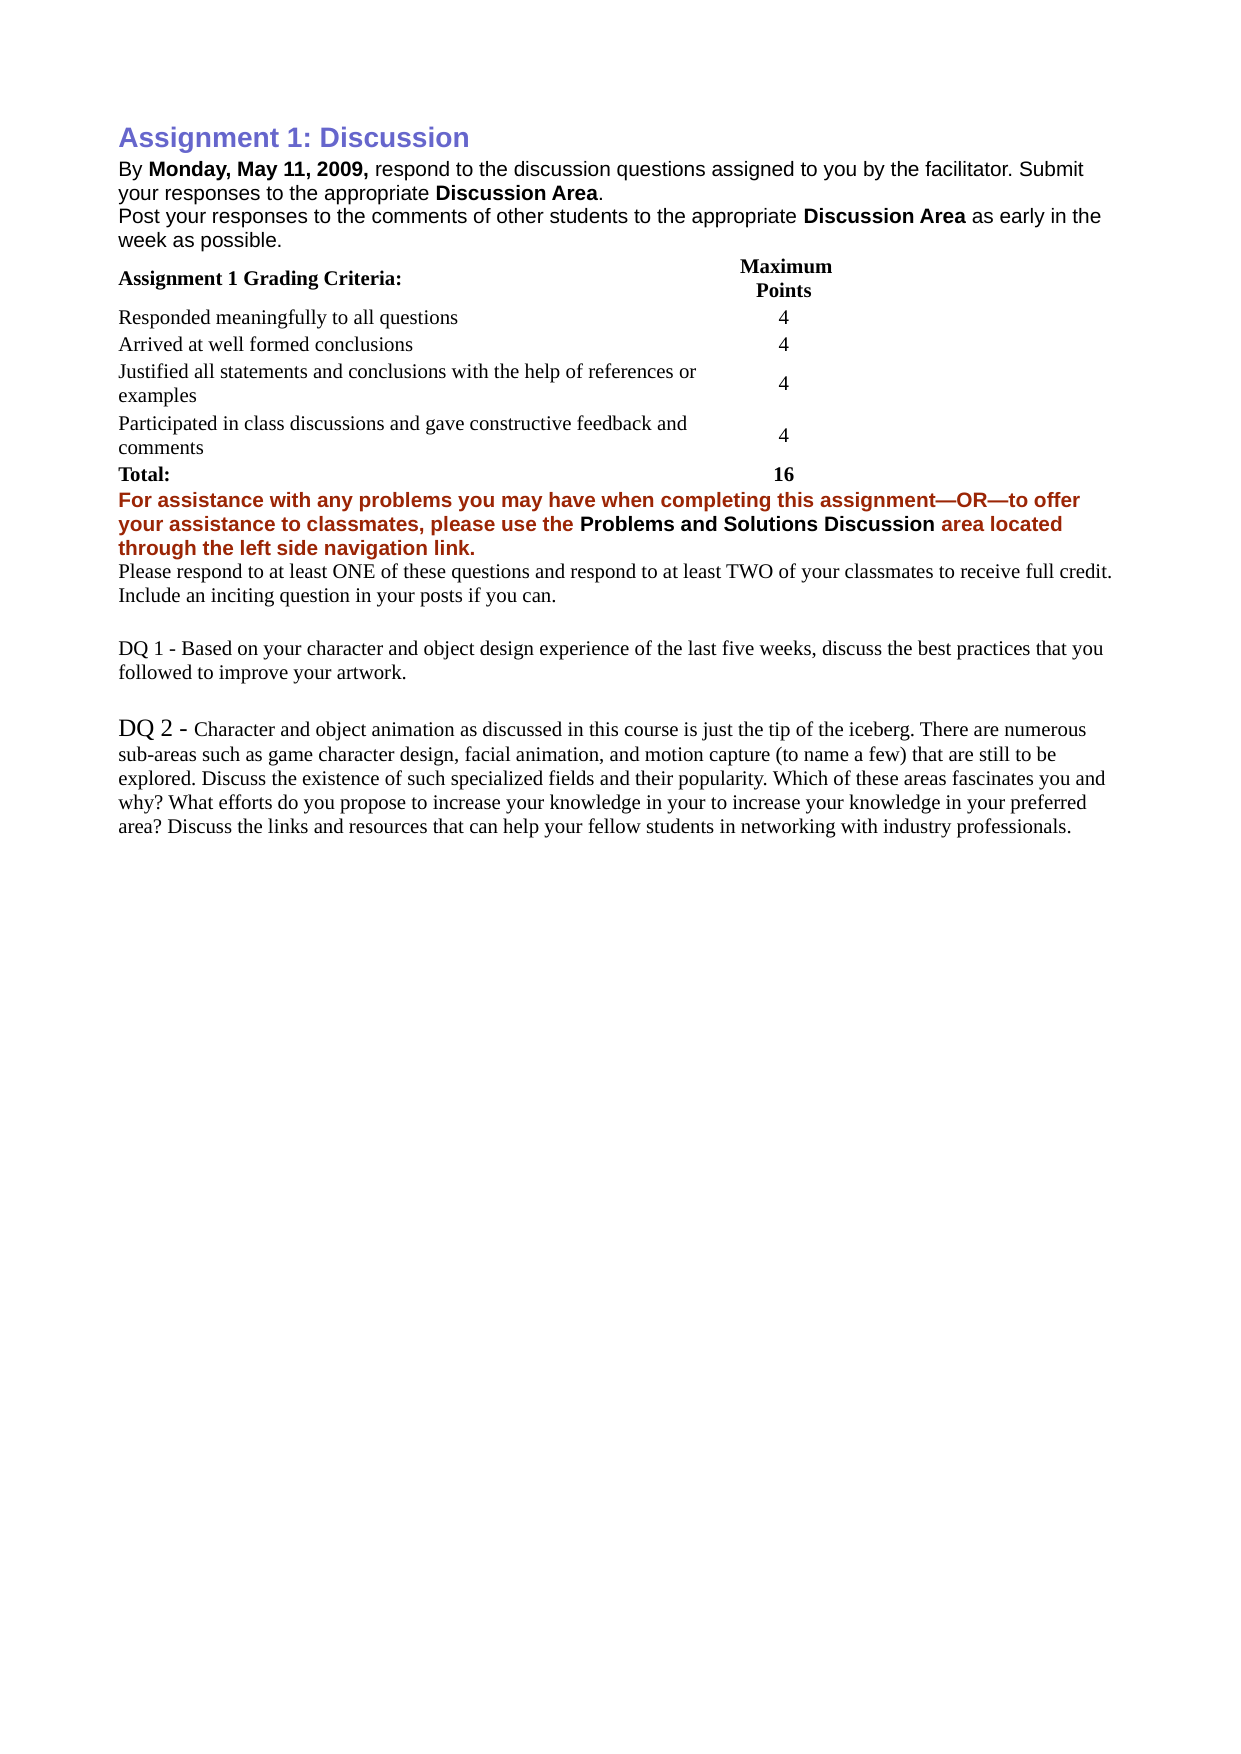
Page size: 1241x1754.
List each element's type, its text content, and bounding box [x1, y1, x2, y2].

text DQ 2 - Character and object animation as discussed in this course is just the tip of the iceberg. There are numerous sub-areas such as game character design, facial animation, and motion capture (to name a few) that are still to be explored. Discuss the existence of such specialized fields and their popularity. Which of these areas fascinates you and why? What efforts do you propose to increase your knowledge in your to increase your knowledge in your preferred area? Discuss the links and resources that can help your fellow students in networking with industry professionals. [118, 713, 1122, 838]
text Please respond to at least ONE of these questions and respond to at least TWO of your classmates to receive full credit. Include an inciting question in your posts if you can. [118, 559, 1122, 607]
table_cell Justified all statements and conclusions with the help of references or examples [117, 358, 712, 409]
table_cell Participated in class discussions and gave constructive feedback and comments [117, 409, 712, 460]
table_cell 4 [712, 358, 860, 409]
table_cell 4 [712, 409, 860, 460]
text Post your responses to the comments of other students to the appropriate Discussion Area as early in the week as possible. [118, 204, 1122, 252]
table_cell Responded meaningfully to all questions [117, 304, 712, 331]
text By Monday, May 11, 2009, respond to the discussion questions assigned to you by the facilitator. Submit your responses to the appropriate Discussion Area. [118, 156, 1122, 204]
table_cell 4 [712, 304, 860, 331]
table_cell 4 [712, 331, 860, 358]
text For assistance with any problems you may have when completing this assignment—OR—to offer your assistance to classmates, please use the Problems and Solutions Discussion area located through the left side navigation link. [118, 487, 1122, 559]
table_cell Arrived at well formed conclusions [117, 331, 712, 358]
text Assignment 1: Discussion [118, 121, 1122, 153]
table_header Assignment 1 Grading Criteria: [117, 252, 712, 303]
table_cell 16 [712, 460, 860, 487]
table_header Maximum Points [712, 252, 860, 303]
table_cell Total: [117, 460, 712, 487]
text DQ 1 - Based on your character and object design experience of the last five weeks, discuss the best practices that you followed to improve your artwork. [118, 636, 1122, 684]
